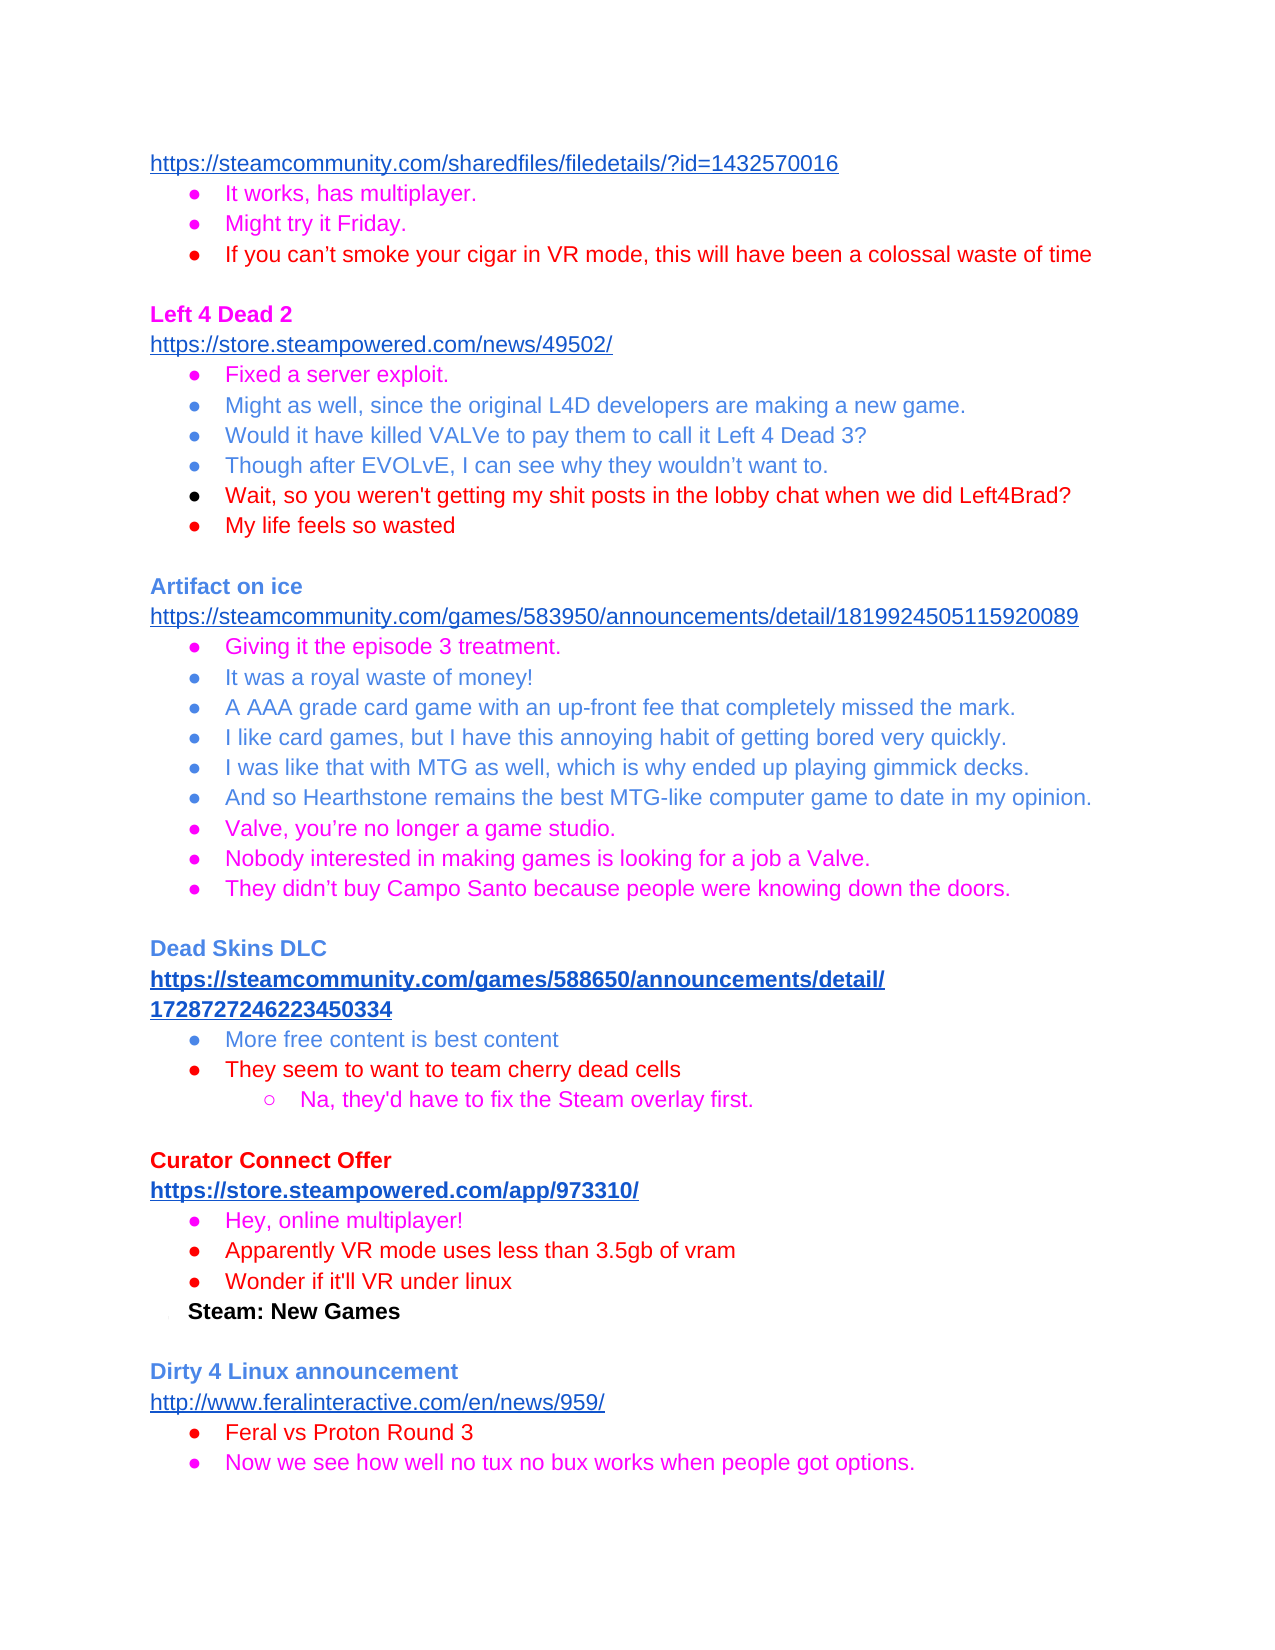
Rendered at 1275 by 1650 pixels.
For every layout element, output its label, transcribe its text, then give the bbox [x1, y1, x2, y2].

text Left 4 Dead 2 [150, 301, 1125, 327]
list Valve, you’re no longer a game studio. [187, 814, 1125, 841]
list Though after EVOLvE, I can see why they wouldn’t want to. [187, 452, 1125, 478]
list Would it have killed VALVe to pay them to call it Left 4 Dead 3? [187, 422, 1125, 448]
list Giving it the episode 3 treatment. [187, 633, 1125, 660]
text https://steamcommunity.com/games/583950/announcements/detail/1819924505115920089 [150, 603, 1125, 629]
list They seem to want to team cherry dead cells [187, 1056, 1125, 1083]
text https://store.steampowered.com/news/49502/ [150, 331, 1125, 358]
list Nobody interested in making games is looking for a job a Valve. [187, 845, 1125, 871]
list Wait, so you weren't getting my shit posts in the lobby chat when we did Left4Brad? [187, 482, 1125, 509]
list Hey, online multiplayer! [187, 1207, 1125, 1234]
text https://steamcommunity.com/sharedfiles/filedetails/?id=1432570016 [150, 150, 1125, 176]
list Feral vs Proton Round 3 [187, 1419, 1125, 1445]
text Steam: New Games [150, 1298, 1125, 1324]
list And so Hearthstone remains the best MTG-like computer game to date in my opinion. [187, 784, 1125, 811]
list If you can’t smoke your cigar in VR mode, this will have been a colossal waste of time [187, 241, 1125, 267]
list It was a royal waste of money! [187, 663, 1125, 690]
list My life feels so wasted [187, 512, 1125, 539]
list Might as well, since the original L4D developers are making a new game. [187, 392, 1125, 418]
text Dirty 4 Linux announcement [150, 1358, 1125, 1385]
list Apparently VR mode uses less than 3.5gb of vram [187, 1237, 1125, 1264]
list I like card games, but I have this annoying habit of getting bored very quickly. [187, 724, 1125, 750]
text Artifact on ice [150, 573, 1125, 599]
text Dead Skins DLC [150, 935, 1125, 962]
list They didn’t buy Campo Santo because people were knowing down the doors. [187, 875, 1125, 901]
list Na, they'd have to fix the Steam overlay first. [262, 1086, 1125, 1113]
list Wonder if it'll VR under linux [187, 1268, 1125, 1294]
list Fixed a server exploit. [187, 361, 1125, 388]
list It works, has multiplayer. [187, 180, 1125, 207]
text http://www.feralinteractive.com/en/news/959/ [150, 1388, 1125, 1415]
text Curator Connect Offer [150, 1147, 1125, 1173]
list A AAA grade card game with an up-front fee that completely missed the mark. [187, 694, 1125, 720]
list More free content is best content [187, 1026, 1125, 1052]
text https://store.steampowered.com/app/973310/ [150, 1177, 1125, 1203]
text https://steamcommunity.com/games/588650/announcements/detail/1728727246223450334 [150, 966, 1125, 1022]
list Might try it Friday. [187, 210, 1125, 237]
list I was like that with MTG as well, which is why ended up playing gimmick decks. [187, 754, 1125, 781]
list Now we see how well no tux no bux works when people got options. [187, 1449, 1125, 1475]
